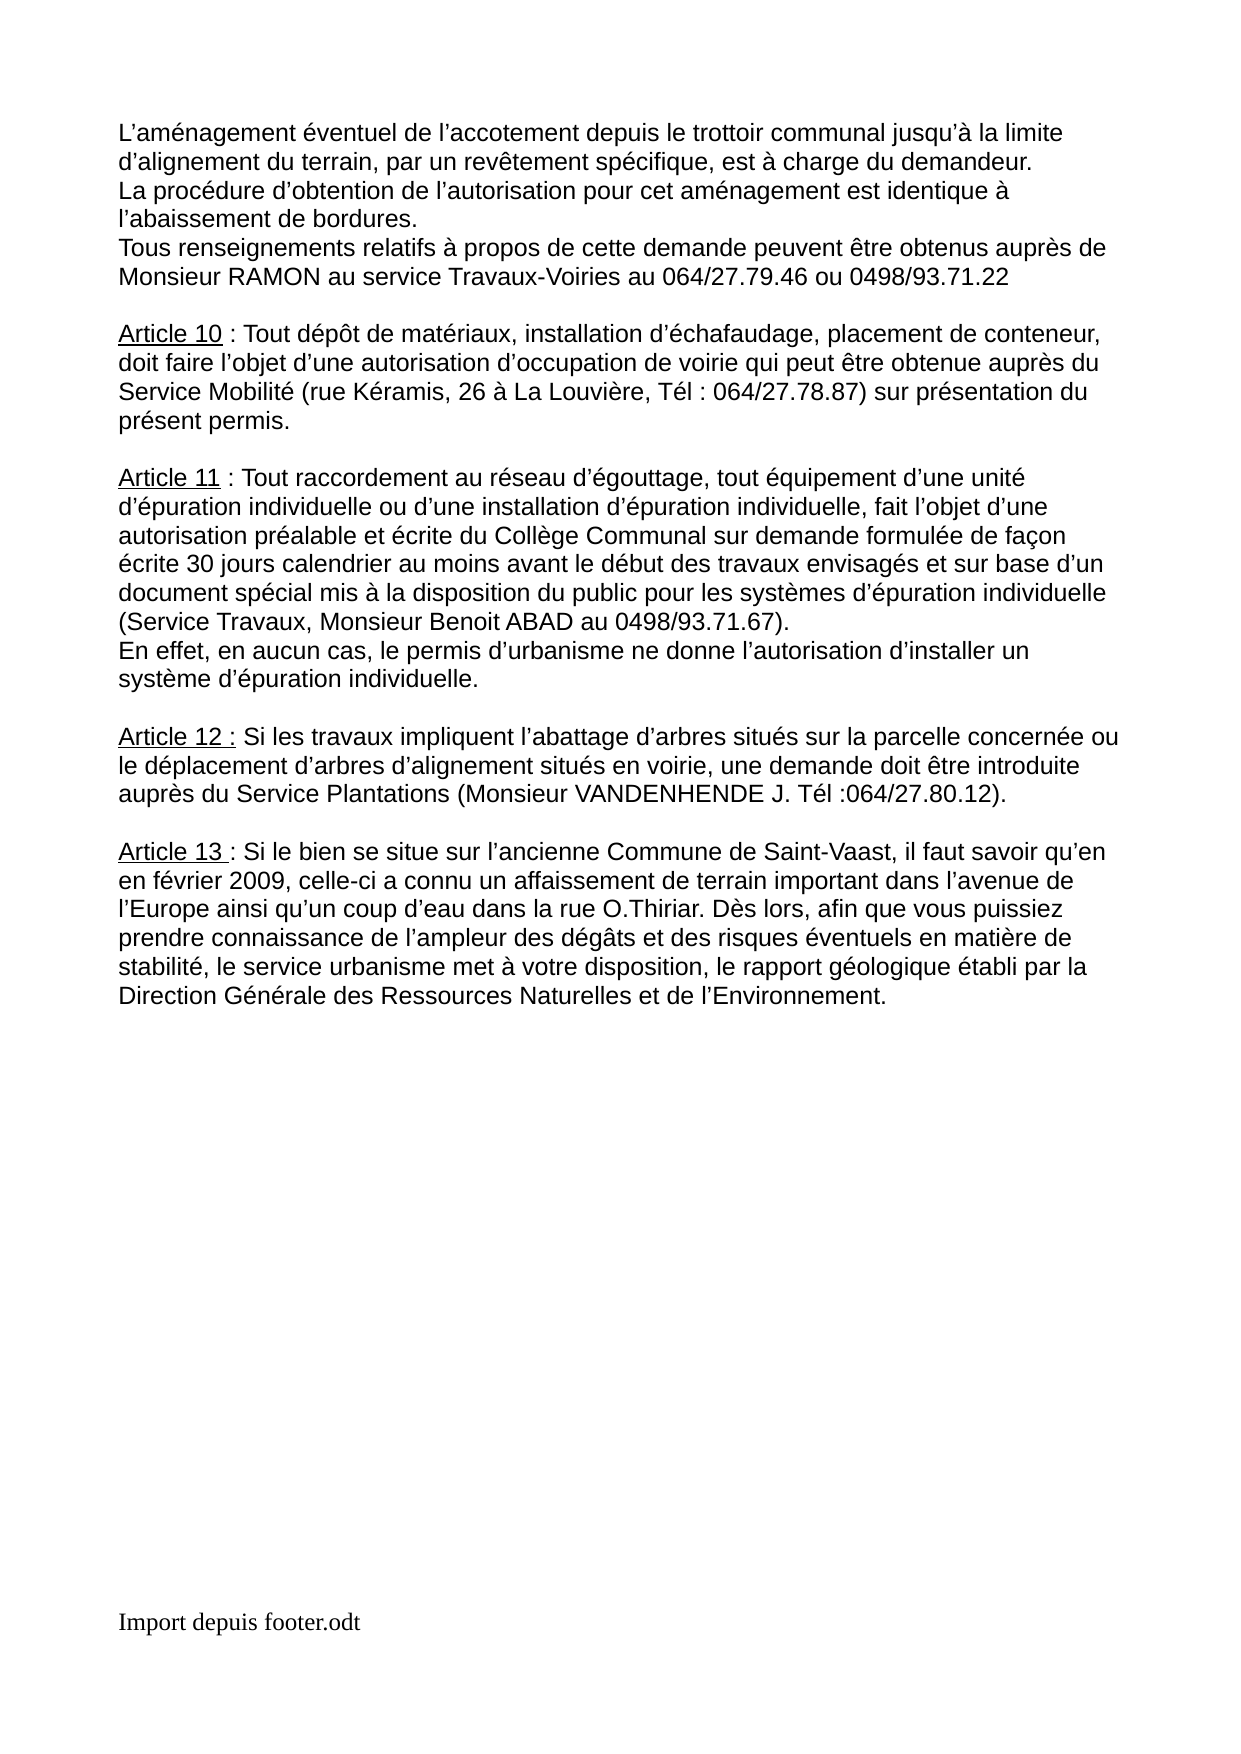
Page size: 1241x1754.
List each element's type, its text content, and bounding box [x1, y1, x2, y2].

text Tous renseignements relatifs à propos de cette demande peuvent être obtenus auprès de Monsieur RAMON au service Travaux-Voiries au 064/27.79.46 ou 0498/93.71.22 [118, 233, 1122, 291]
text Article 11 : Tout raccordement au réseau d’égouttage, tout équipement d’une unité d’épuration individuelle ou d’une installation d’épuration individuelle, fait l’objet d’une autorisation préalable et écrite du Collège Communal sur demande formulée de façon écrite 30 jours calendrier au moins avant le début des travaux envisagés et sur base d’un document spécial mis à la disposition du public pour les systèmes d’épuration individuelle (Service Travaux, Monsieur Benoit ABAD au 0498/93.71.67). [118, 463, 1122, 636]
text Article 12 : Si les travaux impliquent l’abattage d’arbres situés sur la parcelle concernée ou le déplacement d’arbres d’alignement situés en voirie, une demande doit être introduite auprès du Service Plantations (Monsieur VANDENHENDE J. Tél :064/27.80.12). [118, 722, 1122, 808]
text La procédure d’obtention de l’autorisation pour cet aménagement est identique à l’abaissement de bordures. [118, 176, 1122, 233]
text L’aménagement éventuel de l’accotement depuis le trottoir communal jusqu’à la limite d’alignement du terrain, par un revêtement spécifique, est à charge du demandeur. [118, 118, 1122, 176]
text Article 10 : Tout dépôt de matériaux, installation d’échafaudage, placement de conteneur, doit faire l’objet d’une autorisation d’occupation de voirie qui peut être obtenue auprès du Service Mobilité (rue Kéramis, 26 à La Louvière, Tél : 064/27.78.87) sur présentation du présent permis. [118, 319, 1122, 434]
text Article 13 : Si le bien se situe sur l’ancienne Commune de Saint-Vaast, il faut savoir qu’en en février 2009, celle-ci a connu un affaissement de terrain important dans l’avenue de l’Europe ainsi qu’un coup d’eau dans la rue O.Thiriar. Dès lors, afin que vous puissiez prendre connaissance de l’ampleur des dégâts et des risques éventuels en matière de stabilité, le service urbanisme met à votre disposition, le rapport géologique établi par la Direction Générale des Ressources Naturelles et de l’Environnement. [118, 837, 1122, 1009]
text En effet, en aucun cas, le permis d’urbanisme ne donne l’autorisation d’installer un système d’épuration individuelle. [118, 636, 1122, 693]
